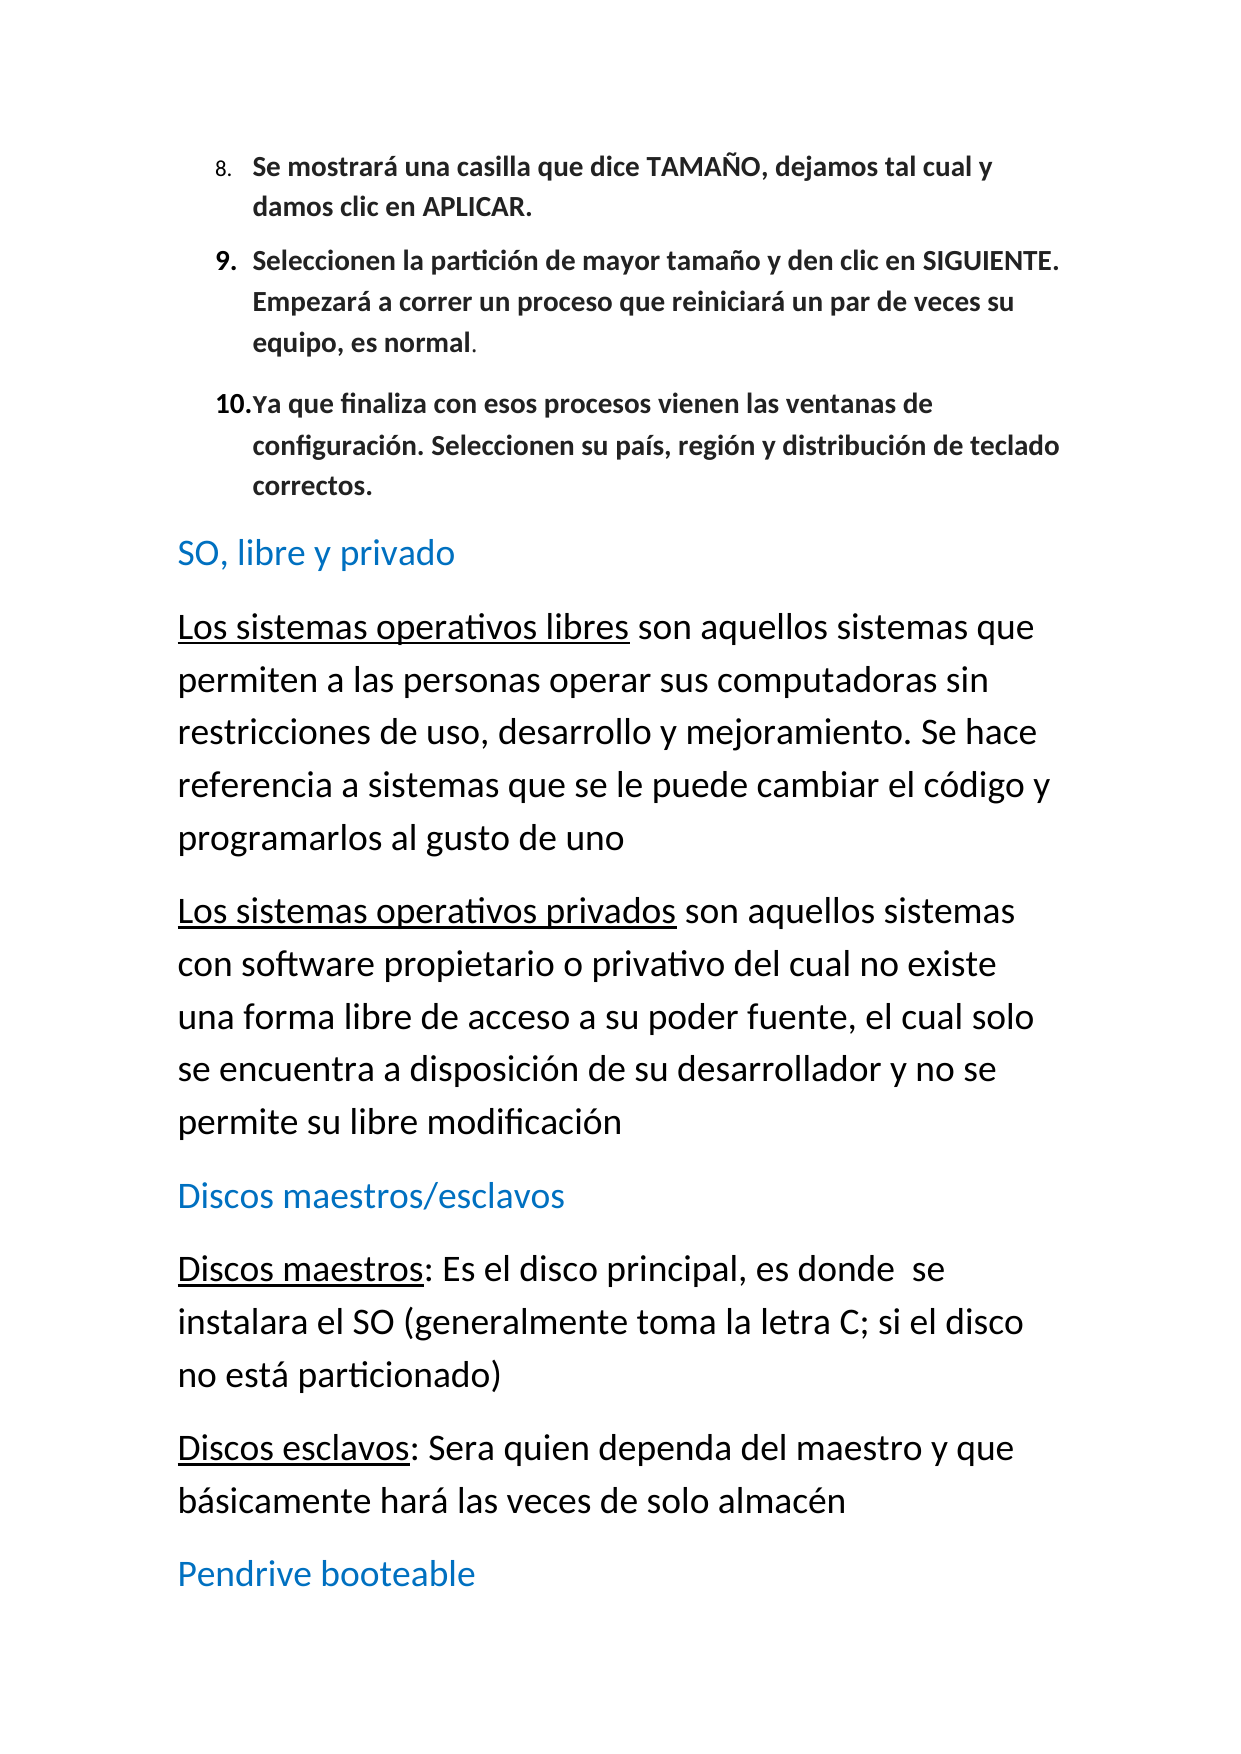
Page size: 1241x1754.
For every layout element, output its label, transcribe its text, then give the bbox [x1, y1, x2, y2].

text Discos esclavos: Sera quien dependa del maestro y que básicamente hará las veces de solo almacén [177, 1424, 1063, 1523]
text Discos maestros/esclavos [177, 1172, 1063, 1217]
text Discos maestros: Es el disco principal, es donde se instalara el SO (generalmente toma la letra C; si el disco no está particionado) [177, 1245, 1063, 1396]
text Los sistemas operativos libres son aquellos sistemas que permiten a las personas operar sus computadoras sin restricciones de uso, desarrollo y mejoramiento. Se hace referencia a sistemas que se le puede cambiar el código y programarlos al gusto de uno [177, 603, 1063, 859]
text SO, libre y privado [177, 529, 1063, 575]
text Los sistemas operativos privados son aquellos sistemas con software propietario o privativo del cual no existe una forma libre de acceso a su poder fuente, el cual solo se encuentra a disposición de su desarrollador y no se permite su libre modificación [177, 887, 1063, 1144]
text Pendrive booteable [177, 1550, 1063, 1596]
list Seleccionen la partición de mayor tamaño y den clic en SIGUIENTE. Empezará a correr un proceso que reiniciará un par de veces su equipo, es normal. [215, 242, 1063, 359]
list Se mostrará una casilla que dice TAMAÑO, dejamos tal cual y damos clic en APLICAR. [215, 148, 1063, 224]
list Ya que finaliza con esos procesos vienen las ventanas de configuración. Seleccionen su país, región y distribución de teclado correctos. [215, 386, 1063, 503]
